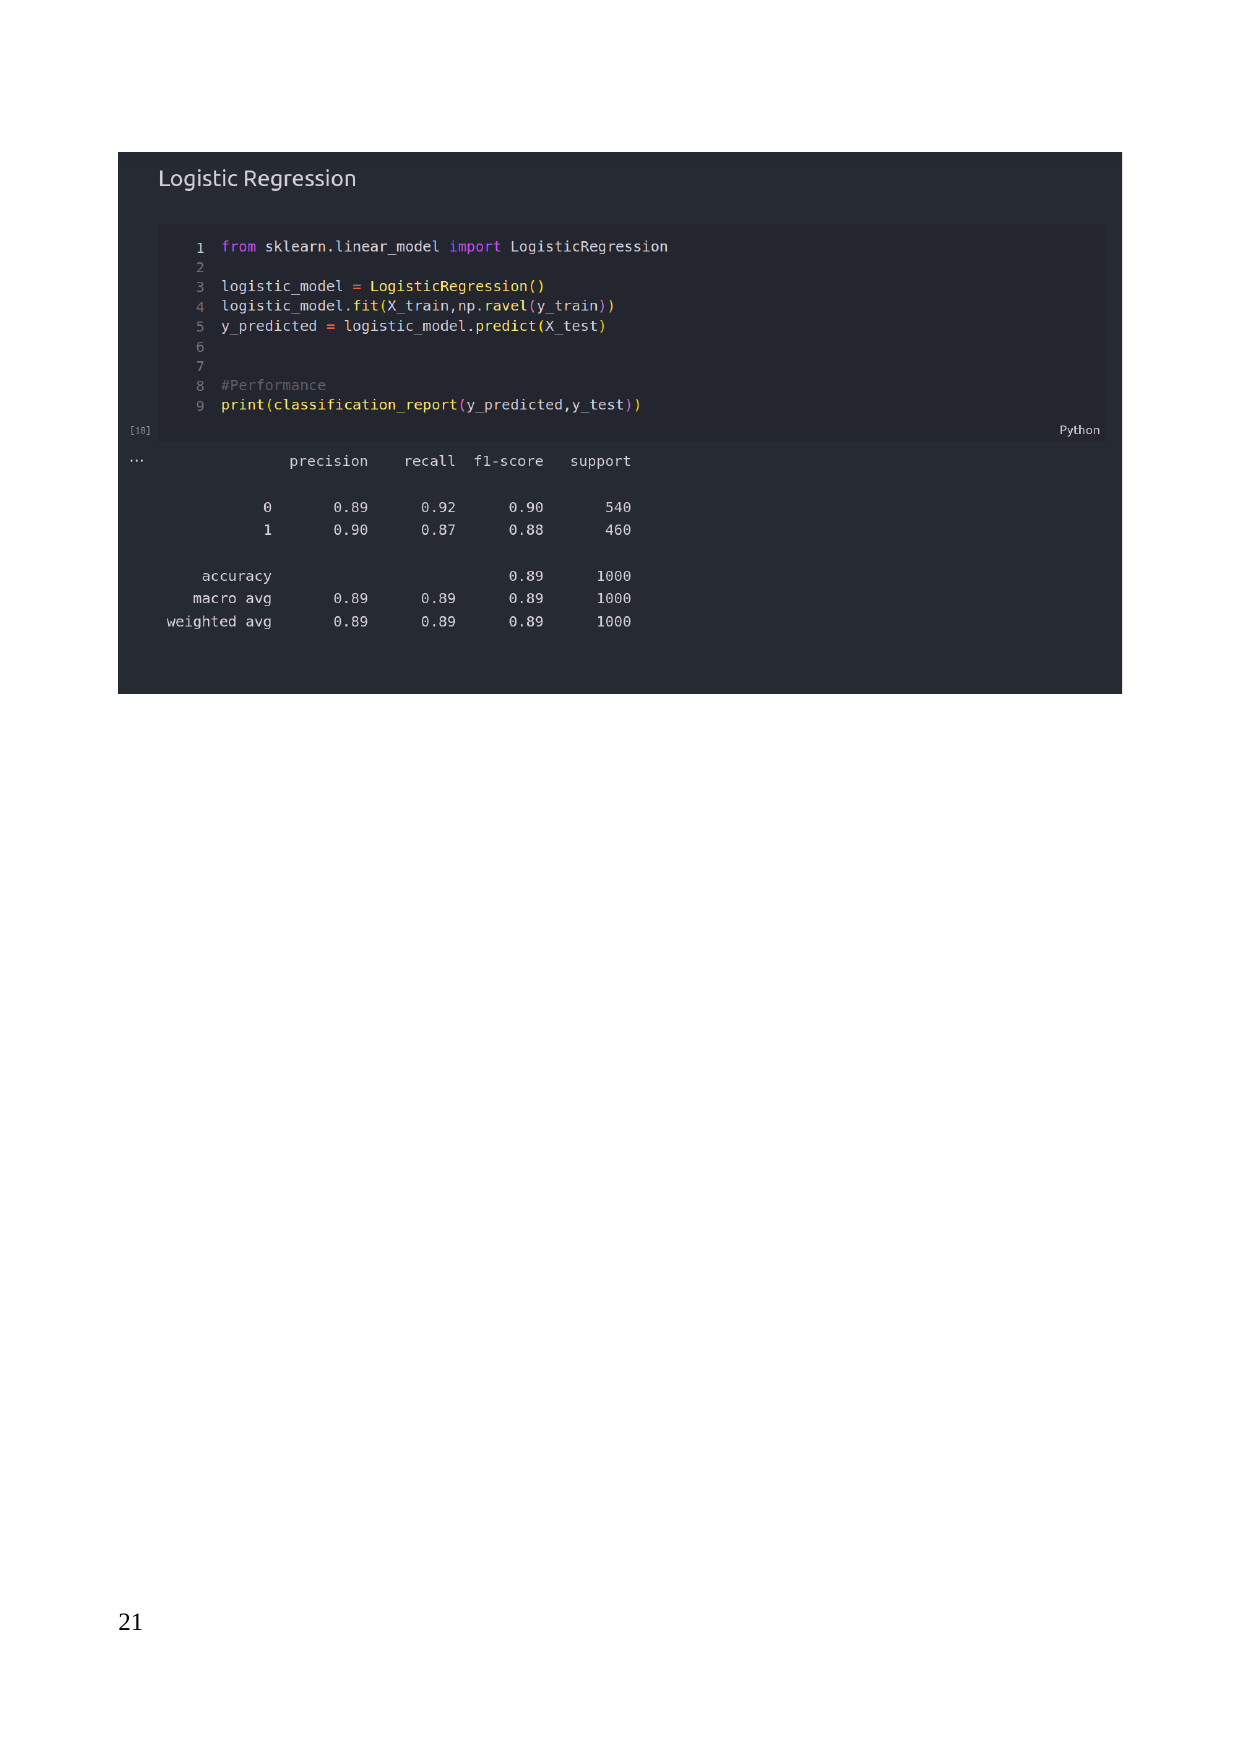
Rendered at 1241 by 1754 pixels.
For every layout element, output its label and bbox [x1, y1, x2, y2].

picture [118, 152, 1123, 694]
